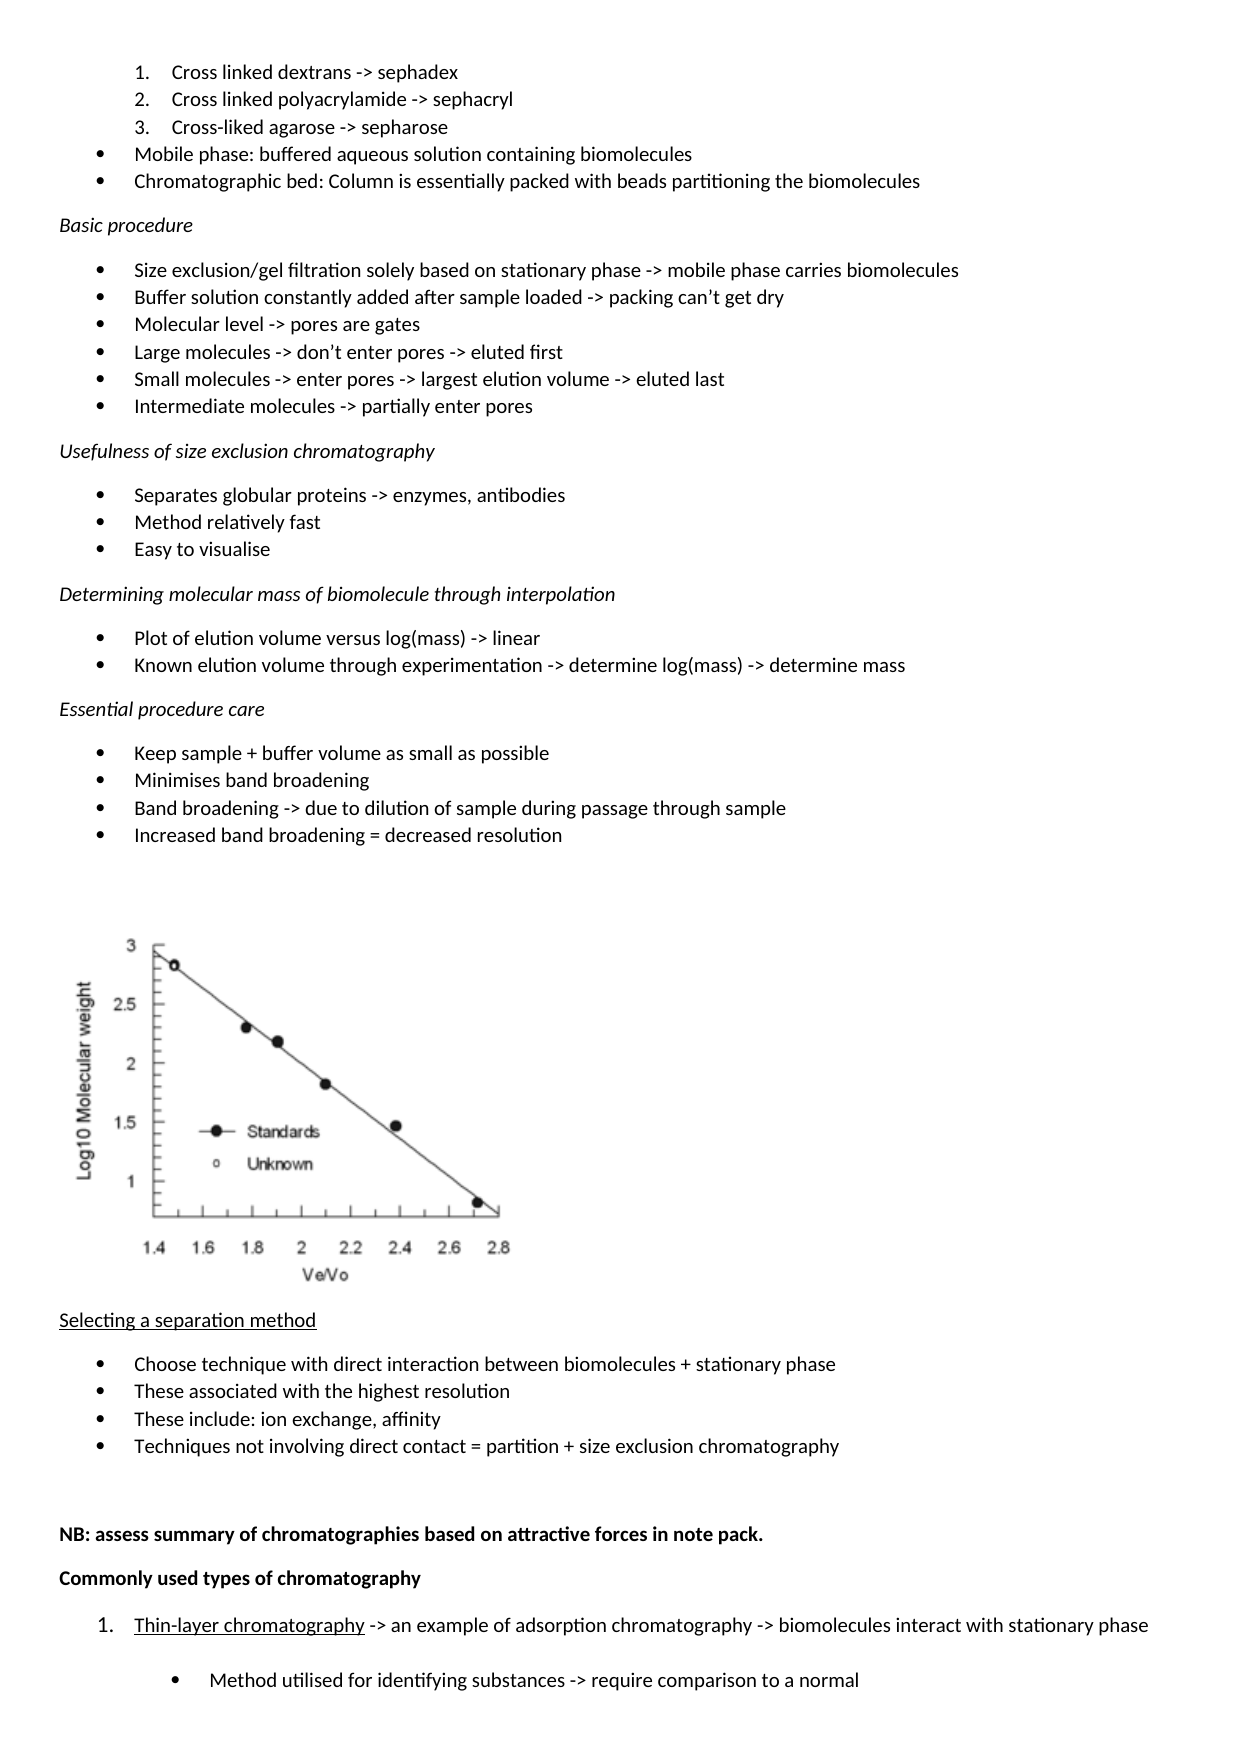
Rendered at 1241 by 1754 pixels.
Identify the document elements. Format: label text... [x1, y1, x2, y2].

text Essential procedure care [59, 696, 1181, 722]
list Easy to visualise [97, 537, 1181, 562]
list Choose technique with direct interaction between biomolecules + stationary phase [97, 1351, 1181, 1377]
list Band broadening -> due to dilution of sample during passage through sample [97, 795, 1181, 821]
list These include: ion exchange, affinity [97, 1406, 1181, 1431]
text Commonly used types of chromatography [59, 1566, 1181, 1591]
list Techniques not involving direct contact = partition + size exclusion chromatography [97, 1433, 1181, 1459]
list Keep sample + buffer volume as small as possible [97, 740, 1181, 766]
list Buffer solution constantly added after sample loaded -> packing can’t get dry [97, 284, 1181, 309]
list Plot of elution volume versus log(mass) -> linear [97, 625, 1181, 650]
list Mobile phase: buffered aqueous solution containing biomolecules [97, 141, 1181, 167]
list Method utilised for identifying substances -> require comparison to a normal [172, 1667, 1181, 1693]
text Selecting a separation method [59, 1307, 1181, 1333]
list Large molecules -> don’t enter pores -> eluted first [97, 339, 1181, 364]
text NB: assess summary of chromatographies based on attractive forces in note pack. [59, 1522, 1181, 1547]
list Small molecules -> enter pores -> largest elution volume -> eluted last [97, 366, 1181, 392]
list Separates globular proteins -> enzymes, antibodies [97, 482, 1181, 507]
list Molecular level -> pores are gates [97, 312, 1181, 337]
list Size exclusion/gel filtration solely based on stationary phase -> mobile phase carries biomolecules [97, 257, 1181, 282]
list Chromatographic bed: Column is essentially packed with beads partitioning the biomolecules [97, 169, 1181, 194]
text Basic procedure [59, 213, 1181, 238]
list Minimises band broadening [97, 768, 1181, 793]
list Increased band broadening = decreased resolution [97, 822, 1181, 848]
list Cross-liked agarose -> sepharose [134, 114, 1181, 139]
list These associated with the highest resolution [97, 1379, 1181, 1404]
text Usefulness of size exclusion chromatography [59, 438, 1181, 463]
list Intermediate molecules -> partially enter pores [97, 394, 1181, 419]
picture [60, 923, 525, 1293]
list Known elution volume through experimentation -> determine log(mass) -> determine mass [97, 652, 1181, 678]
text Determining molecular mass of biomolecule through interpolation [59, 581, 1181, 606]
list Method relatively fast [97, 509, 1181, 535]
list Cross linked polyacrylamide -> sephacryl [134, 86, 1181, 112]
list Thin-layer chromatography -> an example of adsorption chromatography -> biomolecules interact with stationary phase [97, 1610, 1181, 1638]
list Cross linked dextrans -> sephadex [134, 59, 1181, 84]
